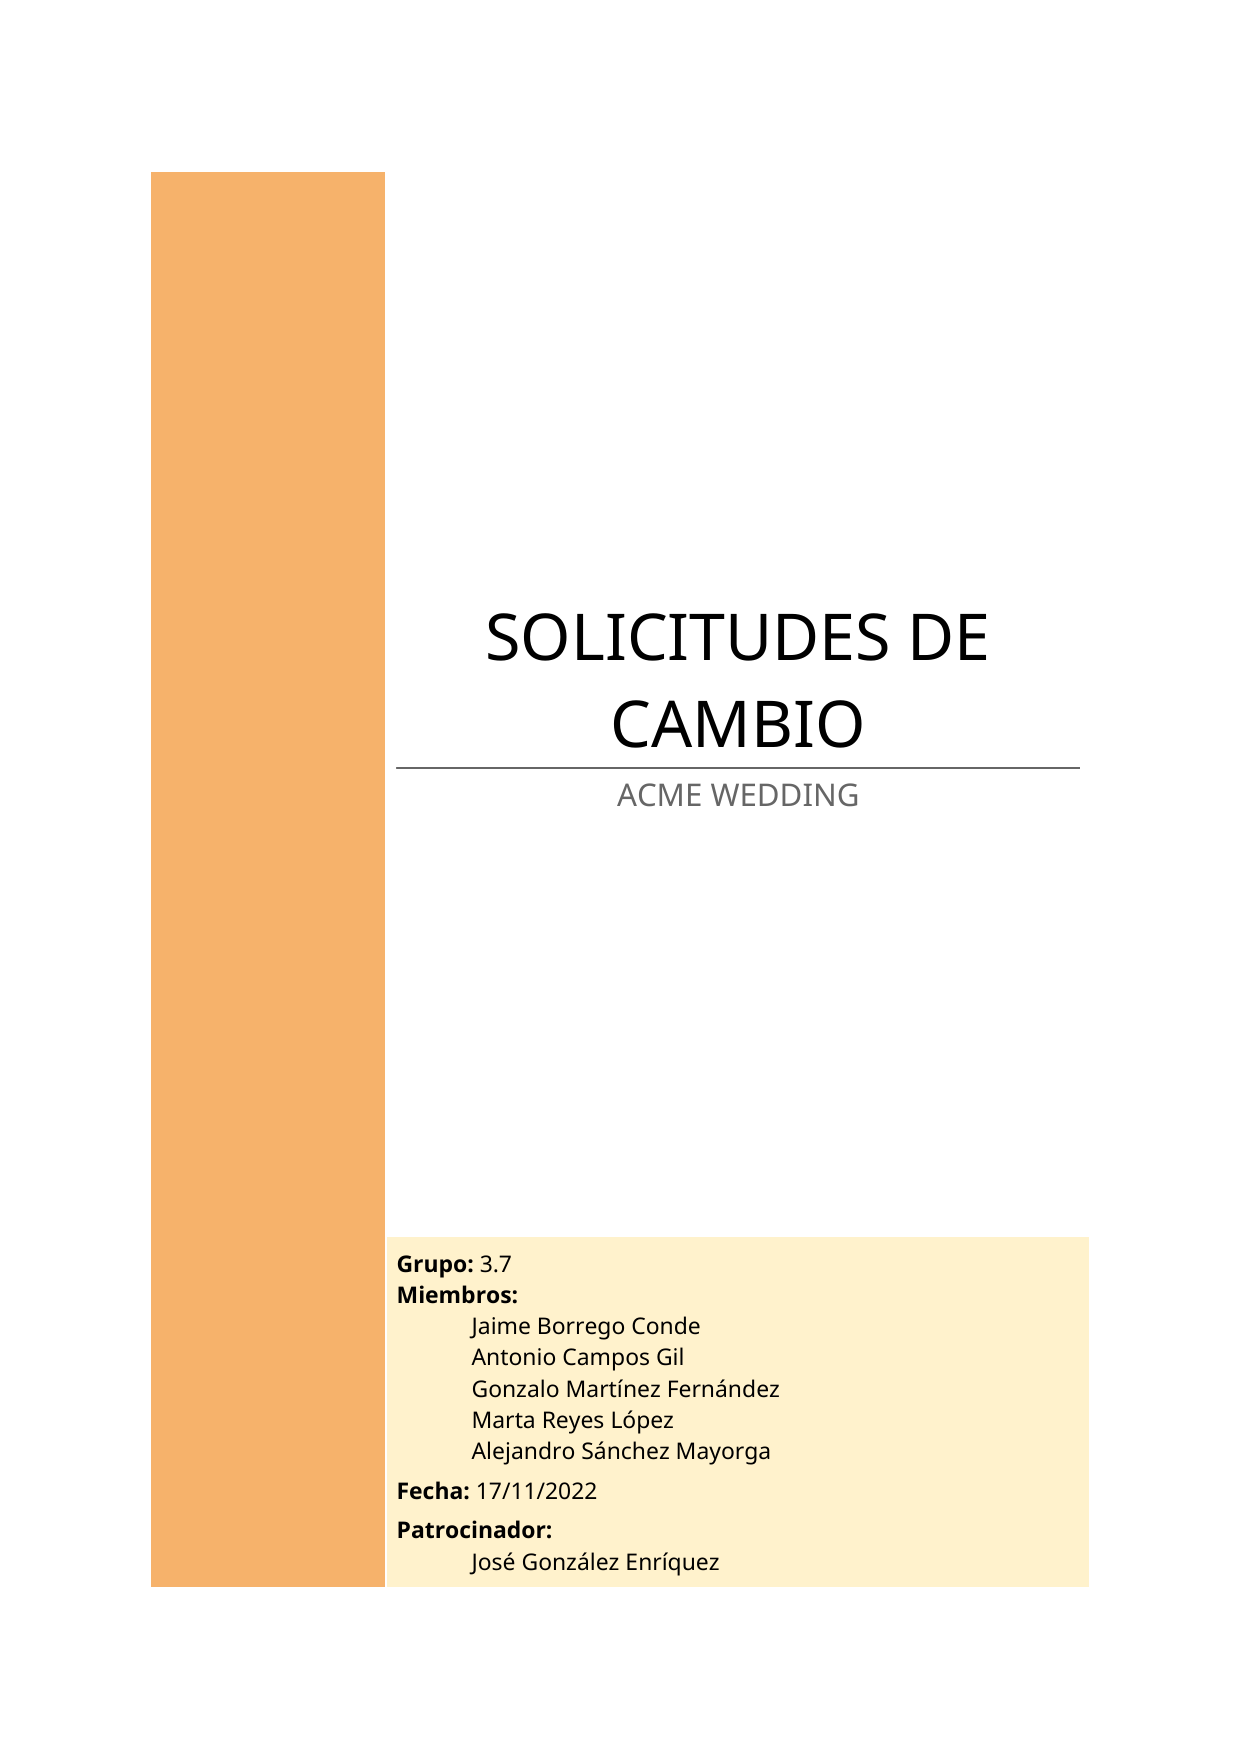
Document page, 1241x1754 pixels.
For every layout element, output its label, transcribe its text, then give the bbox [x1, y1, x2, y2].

table_header SOLICITUDES DE CAMBIO ACME WEDDING [387, 172, 1089, 1235]
table_cell Grupo: 3.7 Miembros: Jaime Borrego Conde Antonio Campos Gil Gonzalo Martínez Fernández Marta Reyes López Alejandro Sánchez Mayorga Fecha: 17/11/2022 Patrocinador: José González Enríquez [387, 1237, 1089, 1587]
table_header [151, 172, 385, 1587]
